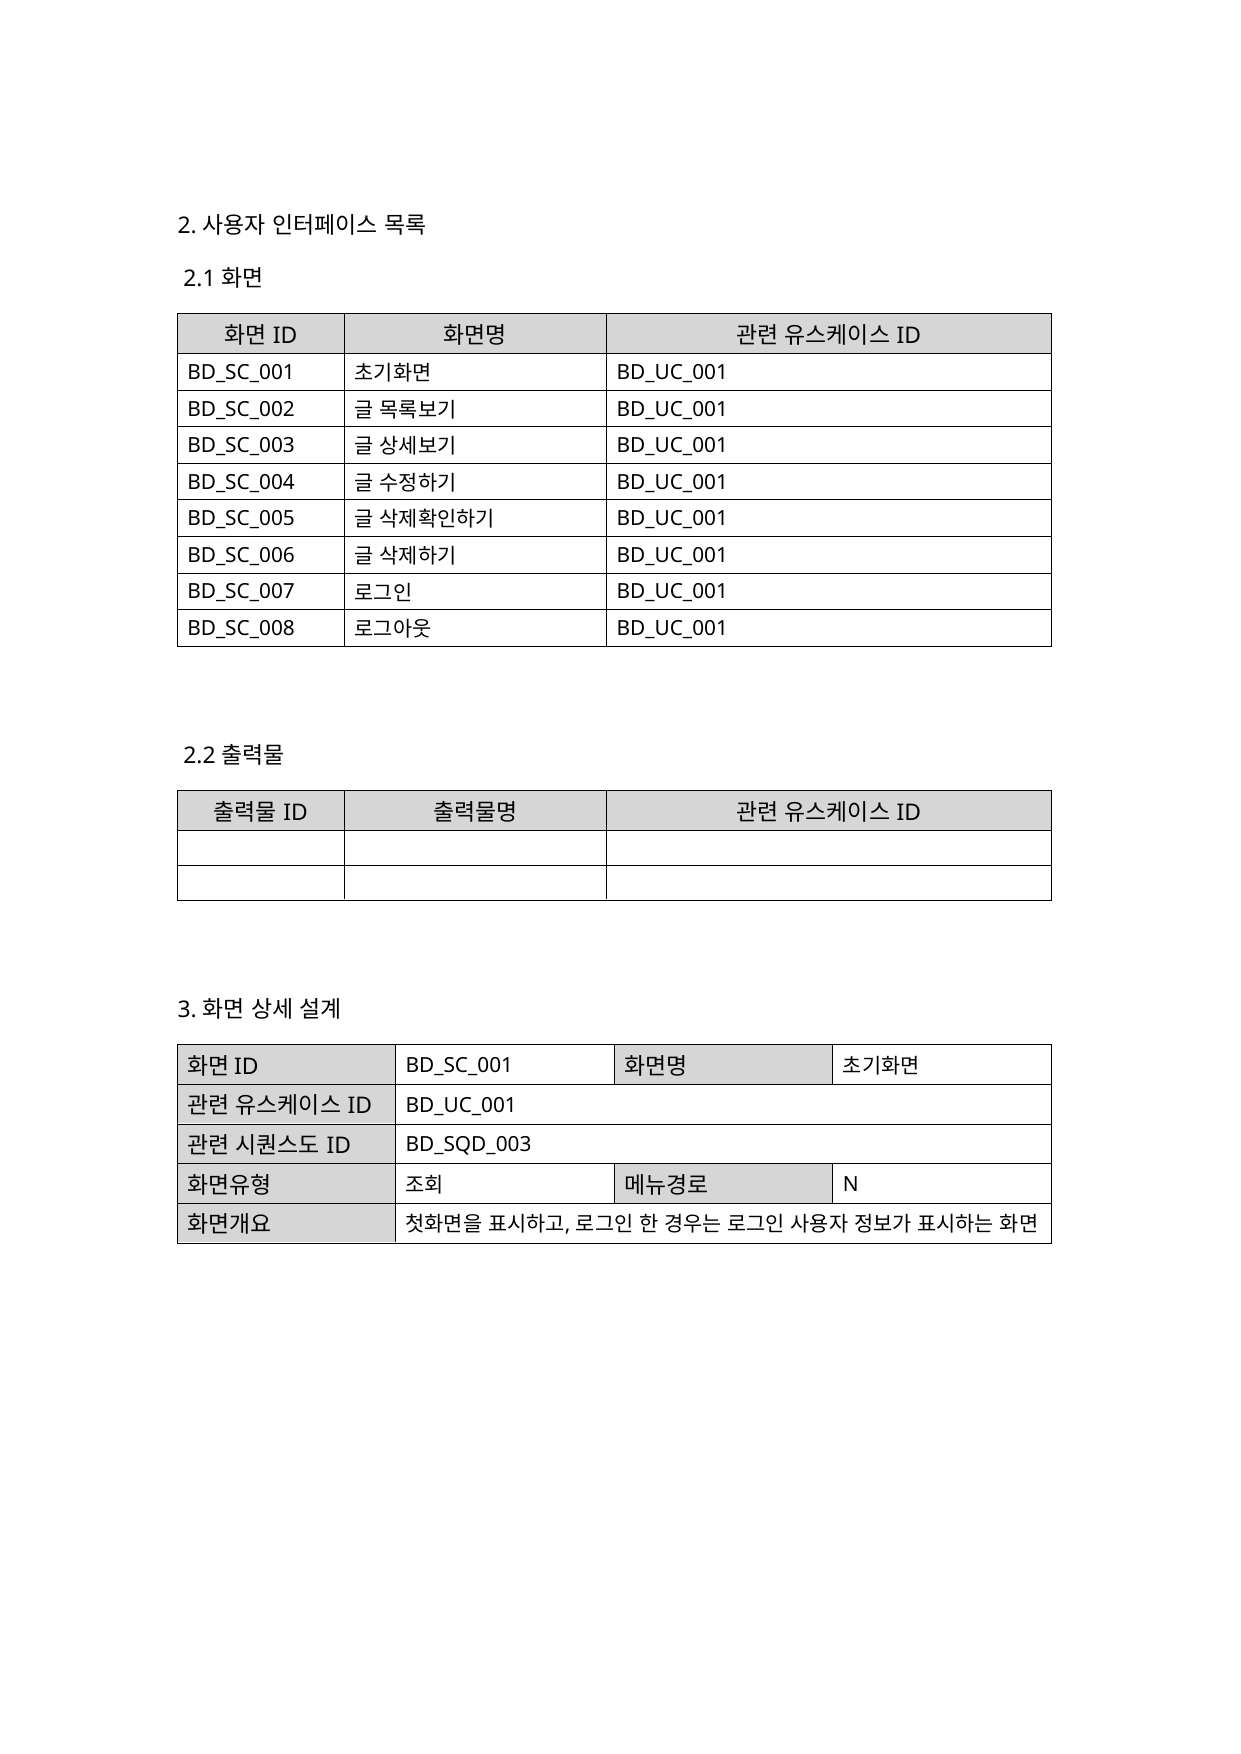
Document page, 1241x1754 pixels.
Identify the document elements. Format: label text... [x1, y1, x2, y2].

table_cell BD_UC_001 [607, 391, 1051, 426]
table_header 화면명 [615, 1045, 832, 1084]
table_header 화면명 [345, 314, 606, 353]
table_header 화면ID [178, 1045, 395, 1084]
table_cell BD_UC_001 [607, 610, 1051, 646]
table_cell BD_UC_001 [607, 574, 1051, 609]
table_cell BD_UC_001 [607, 537, 1051, 572]
table_cell [607, 866, 1051, 899]
table_cell BD_SC_003 [178, 427, 344, 463]
table_cell 메뉴경로 [615, 1164, 832, 1203]
text 3. 화면 상세 설계 [177, 991, 1063, 1024]
table_cell BD_SC_006 [178, 537, 344, 572]
table_cell [178, 866, 344, 899]
table_cell 화면개요 [178, 1204, 395, 1242]
table_cell BD_UC_001 [607, 354, 1051, 389]
table_cell 글 삭제확인하기 [345, 500, 606, 536]
table_header 화면 ID [178, 314, 344, 353]
text 2. 사용자 인터페이스 목록 [177, 207, 1063, 240]
table_cell [607, 831, 1051, 865]
table_cell [345, 866, 606, 899]
table_header 출력물 ID [178, 791, 344, 830]
table_cell BD_SC_004 [178, 464, 344, 499]
table_cell 로그아웃 [345, 610, 606, 646]
table_cell 첫화면을 표시하고, 로그인 한 경우는 로그인 사용자 정보가 표시하는 화면 [396, 1204, 1051, 1242]
table_cell BD_SC_005 [178, 500, 344, 536]
table_cell 글 수정하기 [345, 464, 606, 499]
table_header 관련 유스케이스 ID [607, 791, 1051, 830]
table_cell BD_UC_001 [607, 427, 1051, 463]
table_cell 관련 시퀀스도 ID [178, 1125, 395, 1163]
table_header 관련 유스케이스 ID [607, 314, 1051, 353]
table_cell N [833, 1164, 1051, 1203]
table_cell BD_UC_001 [396, 1085, 1051, 1123]
table_cell 로그인 [345, 574, 606, 609]
table_cell 화면유형 [178, 1164, 395, 1203]
table_header 출력물명 [345, 791, 606, 830]
table_cell BD_SC_007 [178, 574, 344, 609]
table_cell [178, 831, 344, 865]
table_cell BD_UC_001 [607, 500, 1051, 536]
table_cell 글 목록보기 [345, 391, 606, 426]
table_cell 글 상세보기 [345, 427, 606, 463]
table_cell BD_SQD_003 [396, 1125, 1051, 1163]
table_cell [345, 831, 606, 865]
text 2.1 화면 [177, 260, 1063, 293]
table_header BD_SC_001 [396, 1045, 614, 1084]
table_cell BD_SC_008 [178, 610, 344, 646]
table_cell BD_SC_002 [178, 391, 344, 426]
table_cell BD_SC_001 [178, 354, 344, 389]
table_header 초기화면 [833, 1045, 1051, 1084]
table_cell 초기화면 [345, 354, 606, 389]
text 2.2 출력물 [177, 737, 1063, 770]
table_cell 관련 유스케이스 ID [178, 1085, 395, 1123]
table_cell 글 삭제하기 [345, 537, 606, 572]
table_cell BD_UC_001 [607, 464, 1051, 499]
table_cell 조회 [396, 1164, 614, 1203]
